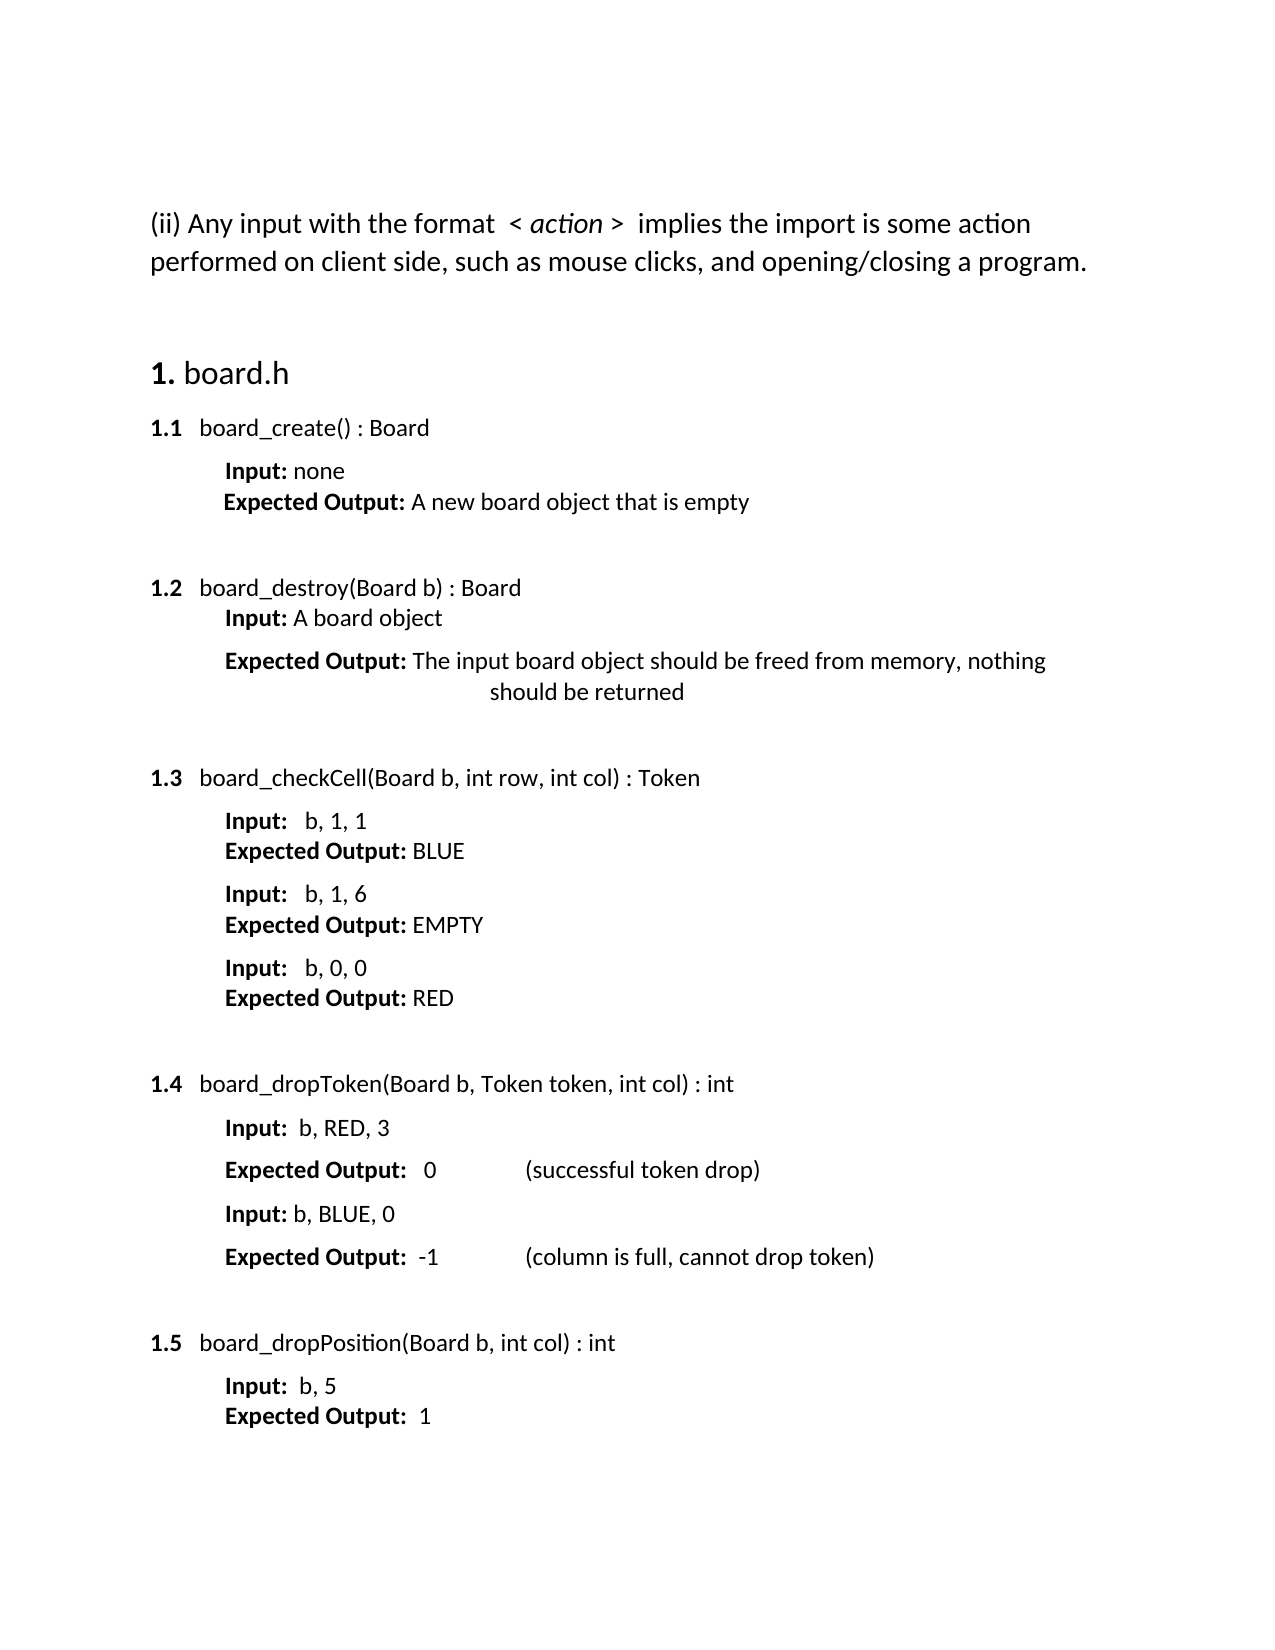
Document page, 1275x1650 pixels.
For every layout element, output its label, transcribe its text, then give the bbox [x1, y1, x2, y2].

text Expected Output: The input board object should be freed from memory, nothing should be returned [150, 645, 1125, 706]
text 1.4 board_dropToken(Board b, Token token, int col) : int [150, 1069, 1125, 1099]
text Expected Output: -1 (column is full, cannot drop token) [150, 1241, 1125, 1271]
text (ii) Any input with the format < action > implies the import is some action performed on client side, such as mouse clicks, and opening/closing a program. [150, 205, 1125, 278]
text 1.2 board_destroy(Board b) : Board Input: A board object [150, 572, 1125, 633]
text 1.5 board_dropPosition(Board b, int col) : int [150, 1327, 1125, 1357]
text Input: none Expected Output: A new board object that is empty [150, 455, 1125, 516]
text Input: b, 1, 6 Expected Output: EMPTY [150, 878, 1125, 939]
text Input: b, 5 Expected Output: 1 [225, 1370, 1125, 1431]
text Input: b, RED, 3 [150, 1112, 1125, 1142]
text 1. board.h [150, 352, 1125, 393]
text 1.1 board_create() : Board [150, 412, 1125, 443]
text 1.3 board_checkCell(Board b, int row, int col) : Token [150, 762, 1125, 792]
text Input: b, 0, 0 Expected Output: RED [150, 952, 1125, 1013]
text Input: b, BLUE, 0 [150, 1198, 1125, 1228]
text Expected Output: 0 (successful token drop) [150, 1155, 1125, 1185]
text Input: b, 1, 1 Expected Output: BLUE [150, 805, 1125, 866]
